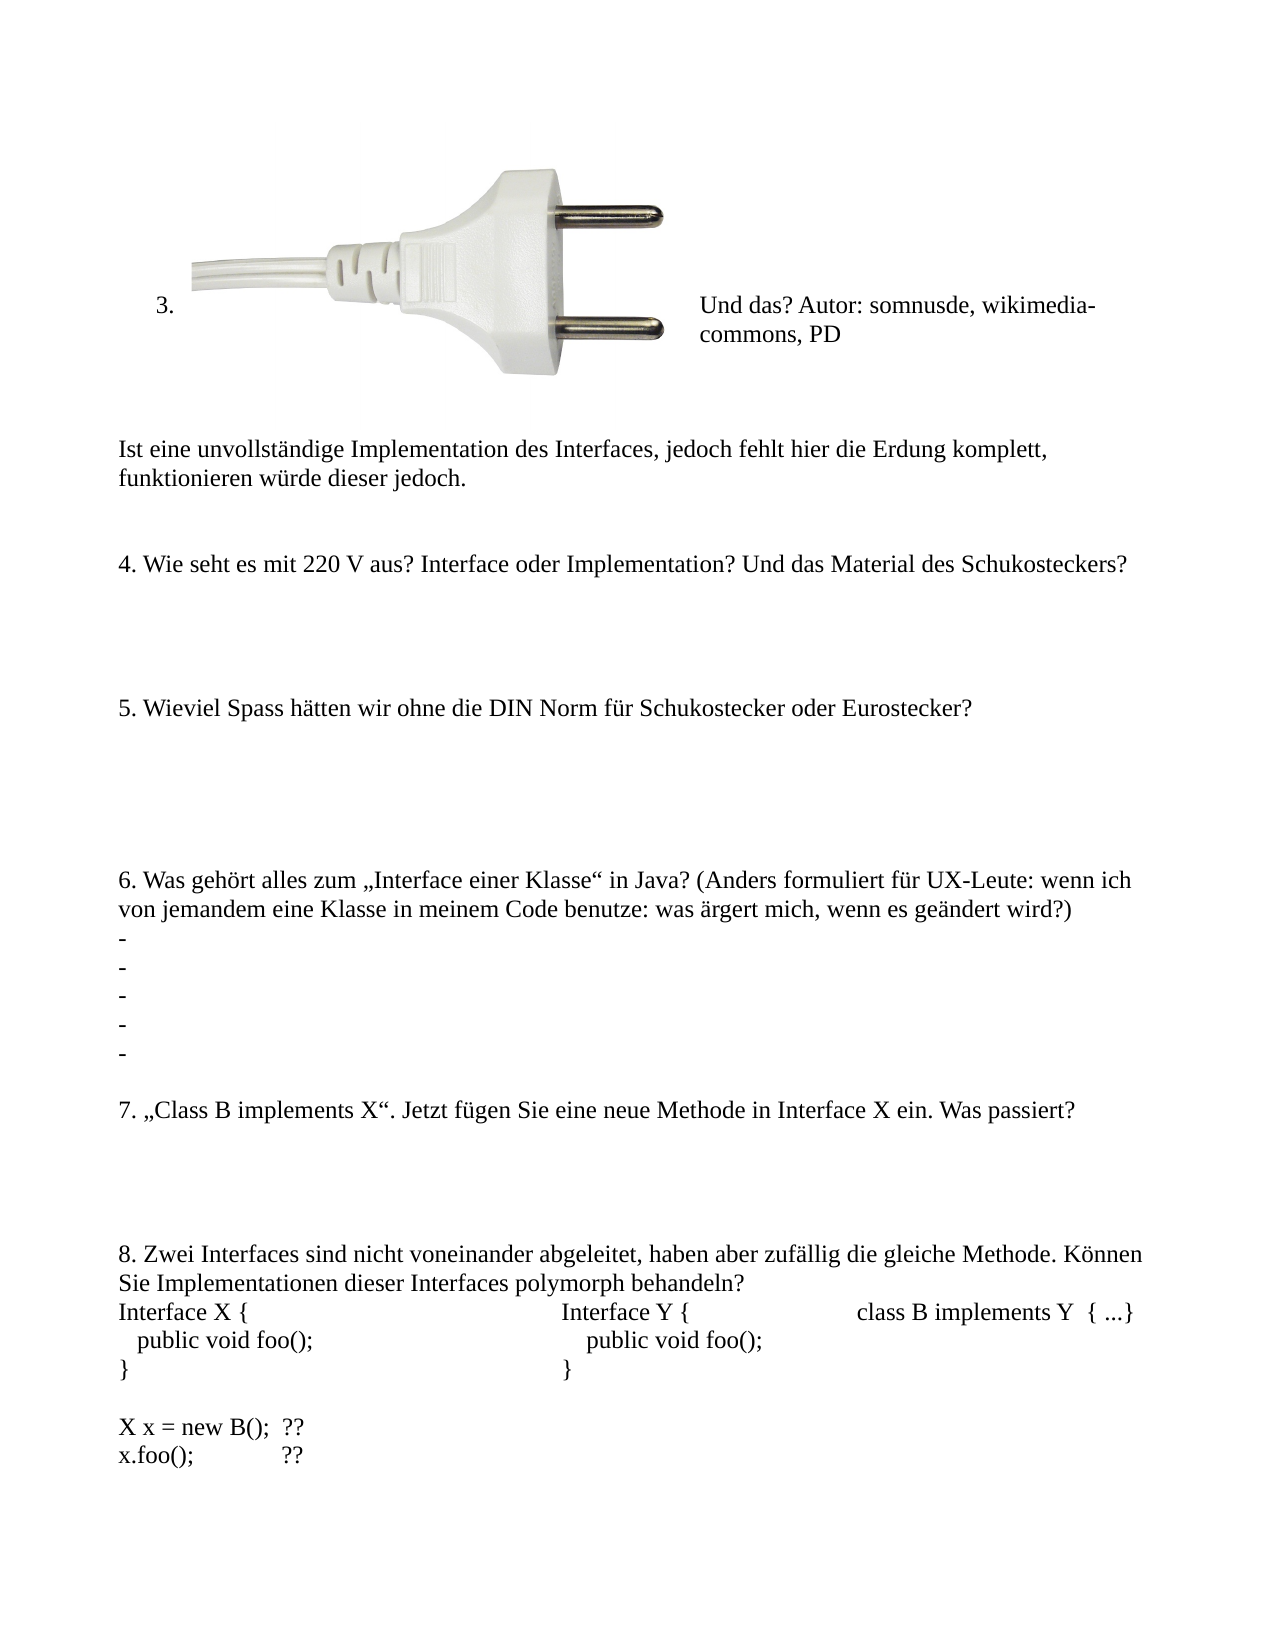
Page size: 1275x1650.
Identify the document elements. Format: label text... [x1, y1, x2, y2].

text Interface X { Interface Y { class B implements Y { ...} [118, 1297, 1157, 1326]
text } } [118, 1354, 1157, 1383]
text x.foo(); ?? [118, 1441, 1157, 1469]
text 6. Was gehört alles zum „Interface einer Klasse“ in Java? (Anders formuliert für UX-Leute: wenn ich von jemandem eine Klasse in meinem Code benutze: was ärgert mich, wenn es geändert wird?) [118, 866, 1157, 923]
text X x = new B(); ?? [118, 1412, 1157, 1441]
text - [118, 981, 1157, 1009]
text - [118, 1009, 1157, 1038]
text 5. Wieviel Spass hätten wir ohne die DIN Norm für Schukostecker oder Eurostecker? [118, 693, 1157, 722]
text 4. Wie seht es mit 220 V aus? Interface oder Implementation? Und das Material des Schukosteckers? [118, 549, 1157, 578]
text - [118, 923, 1157, 952]
text - [118, 1038, 1157, 1067]
text 7. „Class B implements X“. Jetzt fügen Sie eine neue Methode in Interface X ein. Was passiert? [118, 1096, 1157, 1124]
list Und das? Autor: somnusde, wikimedia-commons, PD [700, 291, 1157, 348]
text public void foo(); public void foo(); [118, 1326, 1157, 1354]
list Und das? Autor: somnusde, wikimedia-commons, PD [156, 291, 191, 348]
text Ist eine unvollständige Implementation des Interfaces, jedoch fehlt hier die Erdung komplett, funktionieren würde dieser jedoch. [118, 434, 1157, 492]
text 8. Zwei Interfaces sind nicht voneinander abgeleitet, haben aber zufällig die gleiche Methode. Können Sie Implementationen dieser Interfaces polymorph behandeln? [118, 1239, 1157, 1297]
text - [118, 952, 1157, 981]
